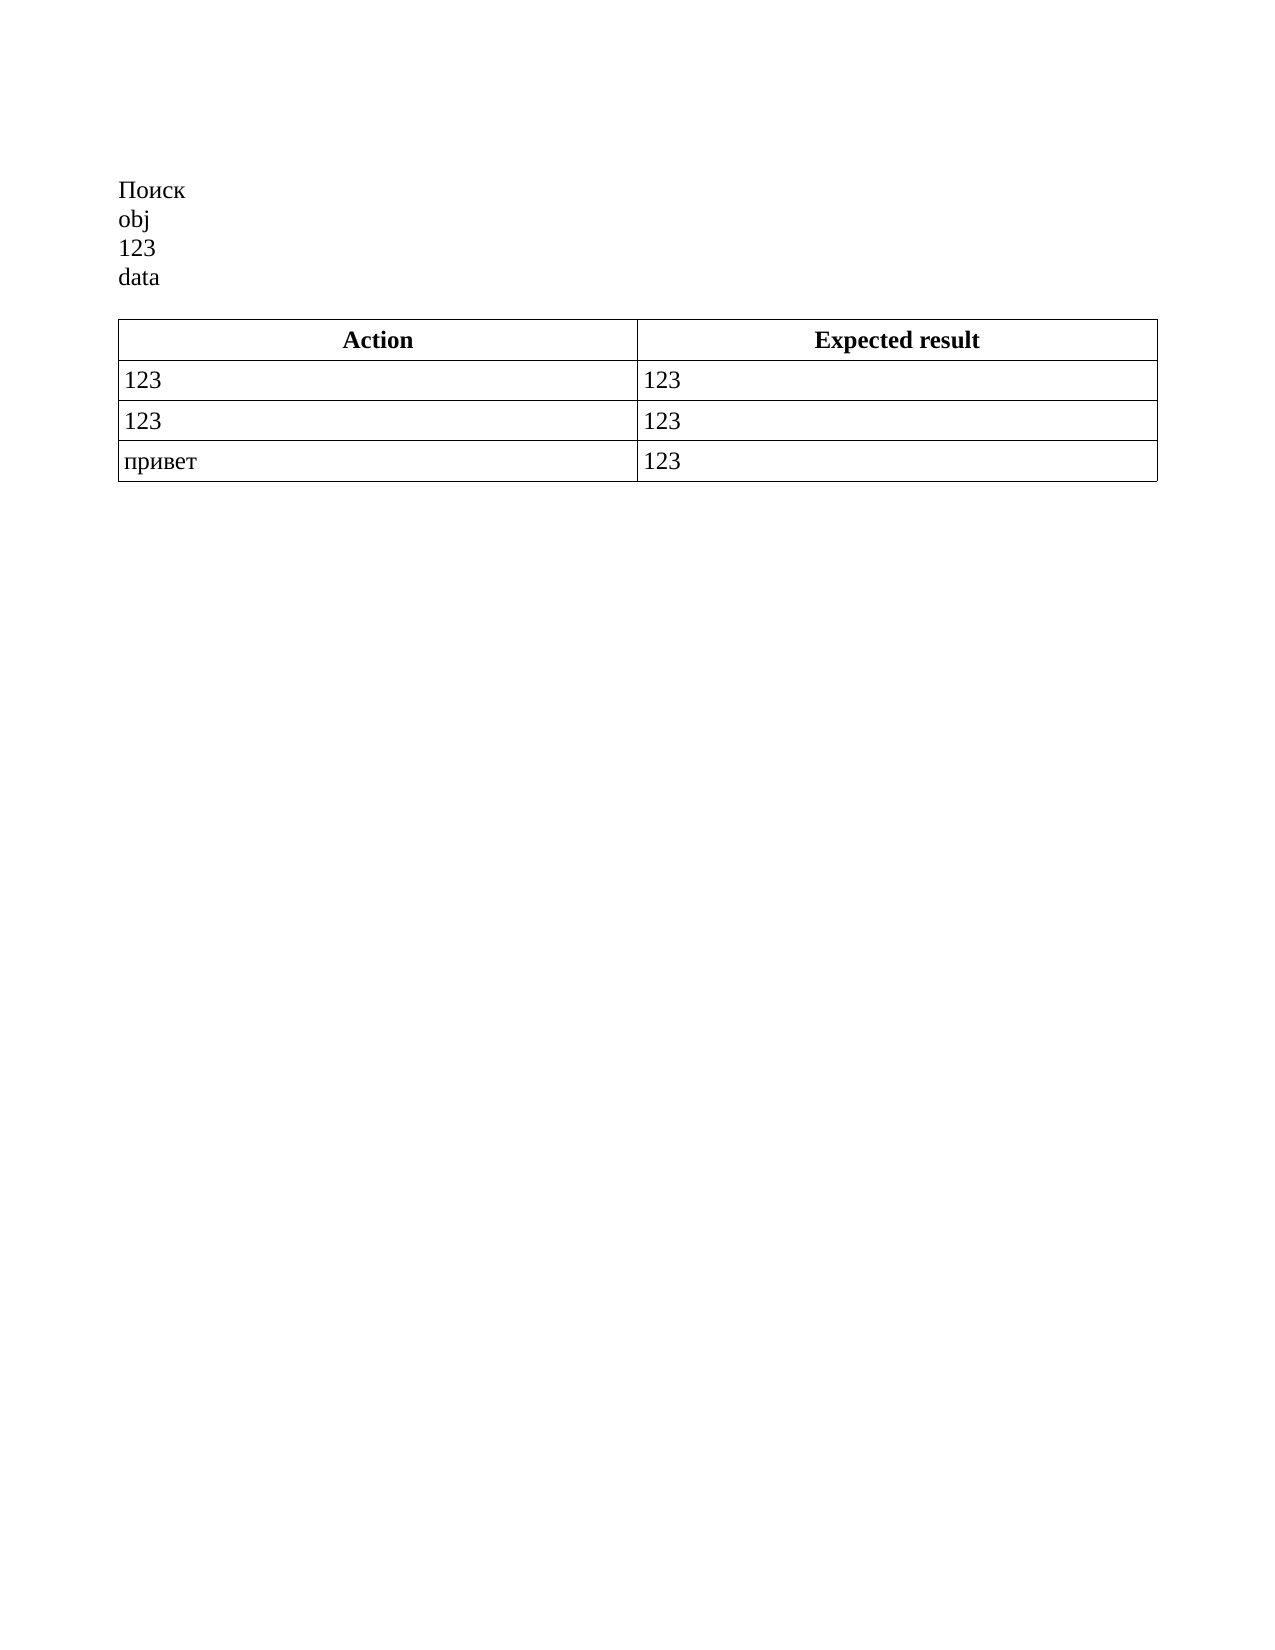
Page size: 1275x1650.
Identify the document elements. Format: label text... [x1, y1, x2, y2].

text data [118, 262, 1157, 291]
table_cell 123 [638, 401, 1157, 440]
table_header Action [119, 320, 637, 360]
table_cell привет [119, 441, 637, 481]
table_cell 123 [119, 401, 637, 440]
table_cell 123 [638, 361, 1157, 400]
table_cell 123 [638, 441, 1157, 481]
table_header Expected result [638, 320, 1157, 360]
text obj [118, 204, 1157, 233]
text Поиск [118, 176, 1157, 204]
text 123 [118, 233, 1157, 262]
table_cell 123 [119, 361, 637, 400]
